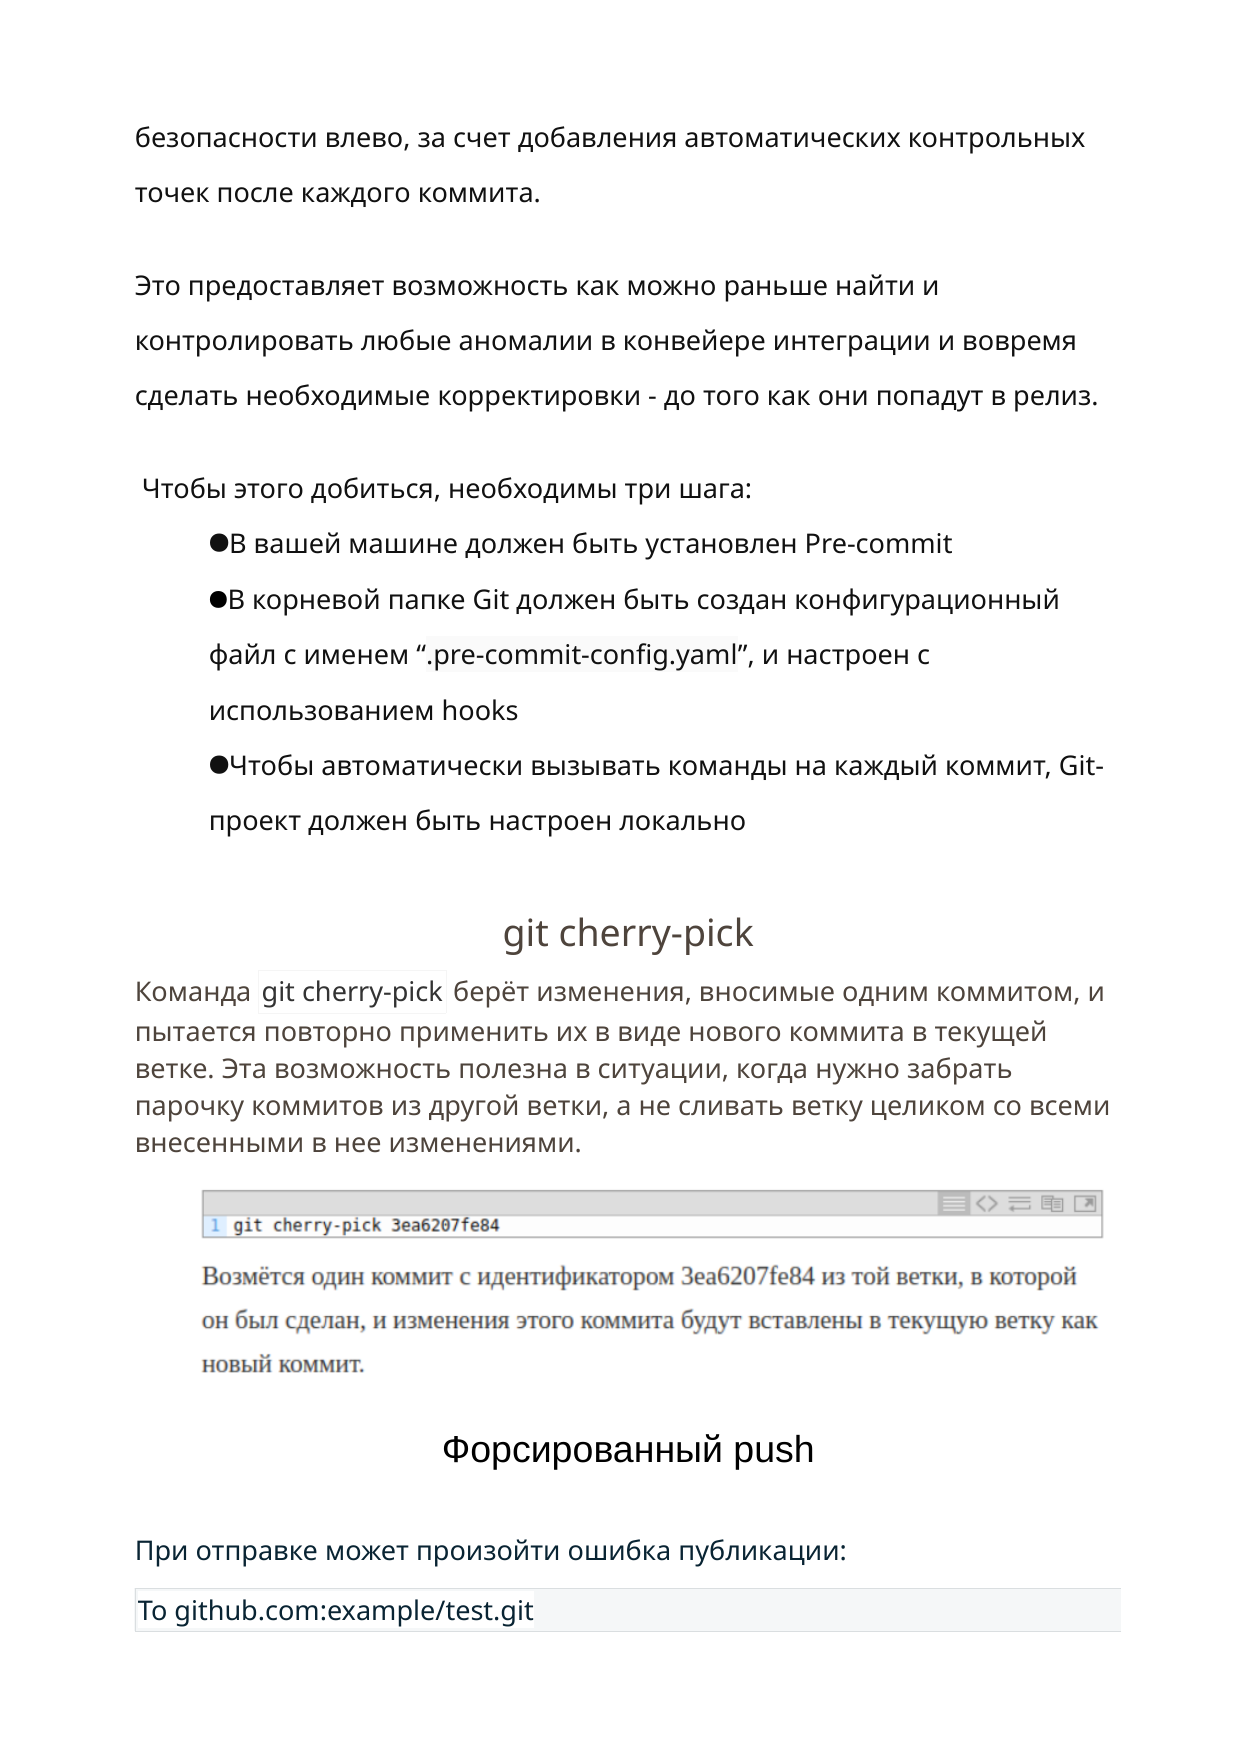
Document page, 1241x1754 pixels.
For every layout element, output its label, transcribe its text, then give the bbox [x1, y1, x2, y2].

text Это предоставляет возможность как можно раньше найти и контролировать любые аномалии в конвейере интеграции и вовремя сделать необходимые корректировки - до того как они попадут в релиз. [134, 266, 1121, 414]
text Чтобы этого добиться, необходимы три шага: [134, 470, 1121, 507]
list В корневой папке Git должен быть создан конфигурационный файл с именем “.pre-commit-config.yaml”, и настроен с использованием hooks [134, 580, 1121, 728]
subtitle git cherry-pick [134, 863, 1121, 957]
picture [134, 1177, 1122, 1385]
text При отправке может произойти ошибка публикации: [134, 1531, 1121, 1568]
list Чтобы автоматически вызывать команды на каждый коммит, Git-проект должен быть настроен локально [134, 746, 1121, 838]
text безопасности влево, за счет добавления автоматических контрольных точек после каждого коммита. [134, 118, 1121, 210]
text To github.com:example/test.git [136, 1589, 1121, 1631]
subtitle Форсированный push [134, 1385, 1121, 1471]
list В вашей машине должен быть установлен Pre-commit [134, 525, 1121, 562]
text Команда git cherry-pick берёт изменения, вносимые одним коммитом, и пытается повторно применить их в виде нового коммита в текущей ветке. Эта возможность полезна в ситуации, когда нужно забрать парочку коммитов из другой ветки, а не сливать ветку целиком со всеми внесенными в нее изменениями. [134, 970, 1121, 1160]
